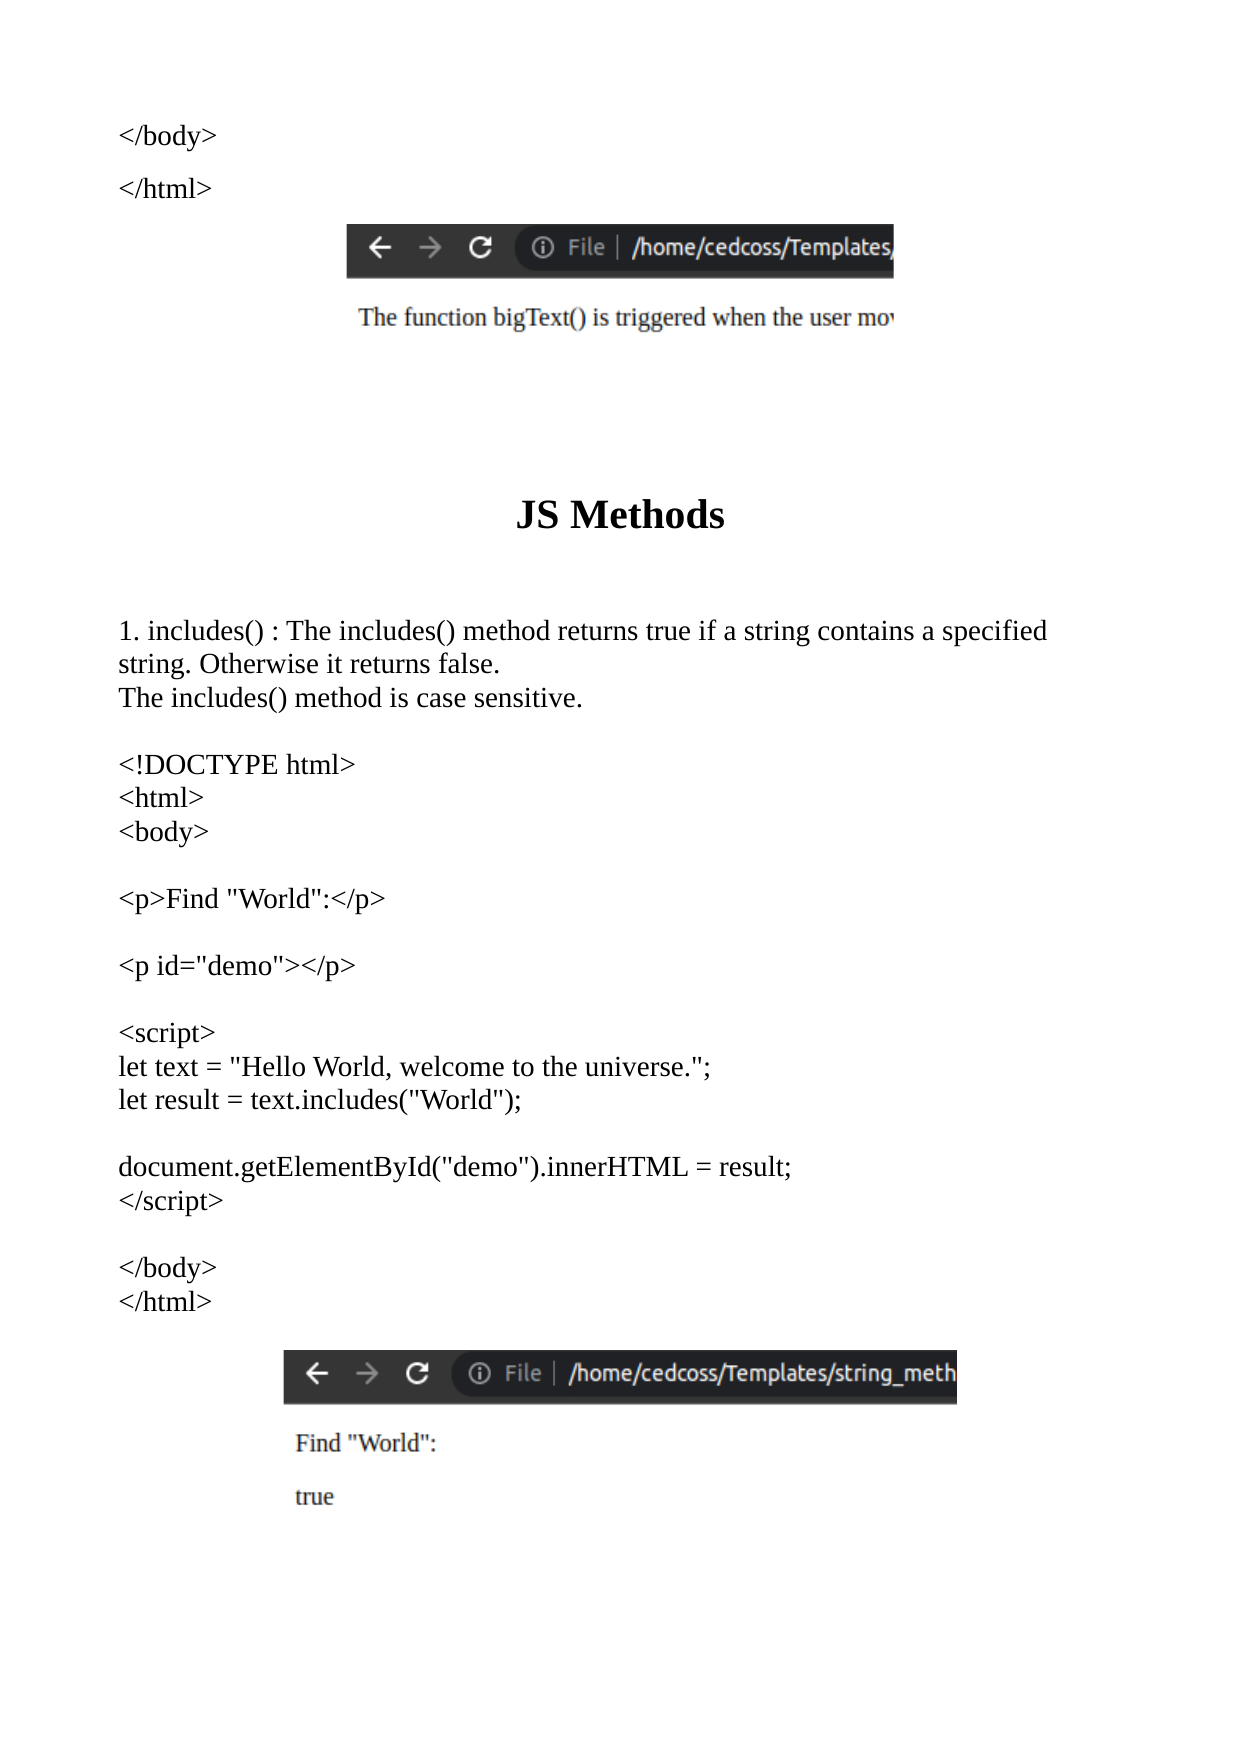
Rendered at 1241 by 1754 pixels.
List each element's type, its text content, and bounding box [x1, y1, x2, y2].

text </html> [118, 171, 1122, 205]
text <p id="demo"></p> [118, 948, 1122, 982]
picture [346, 224, 894, 453]
text <!DOCTYPE html> [118, 747, 1122, 781]
text </body> [118, 118, 1122, 152]
text let result = text.includes("World"); [118, 1082, 1122, 1116]
text let text = "Hello World, welcome to the universe."; [118, 1049, 1122, 1082]
picture [283, 1350, 957, 1657]
text <p>Find "World":</p> [118, 881, 1122, 915]
text </body> [118, 1250, 1122, 1284]
text <script> [118, 1015, 1122, 1049]
text </html> [118, 1284, 1122, 1317]
text 1. includes() : The includes() method returns true if a string contains a specified string. Otherwise it returns false. [118, 613, 1122, 680]
text <body> [118, 814, 1122, 848]
text <html> [118, 781, 1122, 814]
text document.getElementById("demo").innerHTML = result; [118, 1149, 1122, 1183]
text The includes() method is case sensitive. [118, 680, 1122, 713]
text </script> [118, 1183, 1122, 1217]
text JS Methods [118, 490, 1122, 538]
